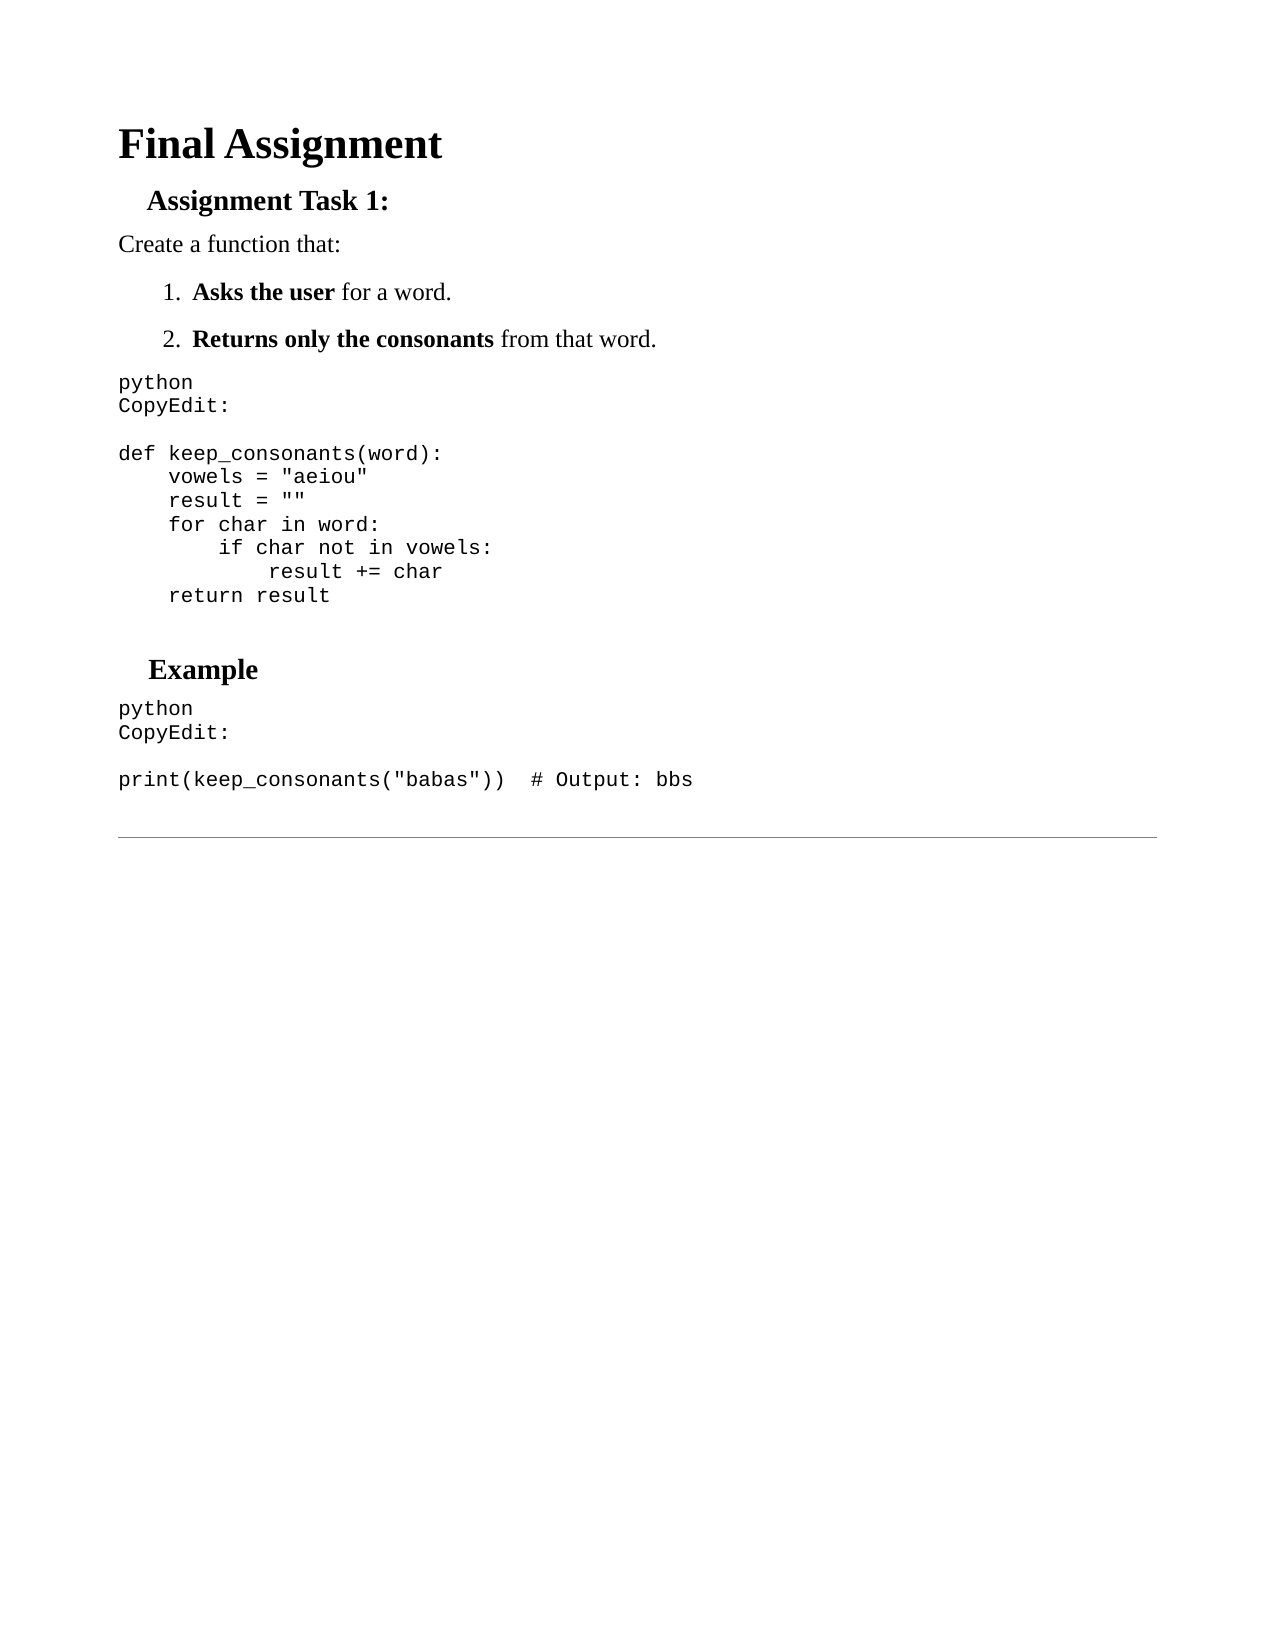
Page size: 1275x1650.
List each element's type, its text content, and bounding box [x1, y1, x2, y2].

text def keep_consonants(word): [118, 443, 1157, 466]
text for char in word: [118, 514, 1157, 537]
text CopyEdit: [118, 722, 1157, 746]
subtitle 🚀 Assignment Task 1: [118, 183, 1157, 217]
text result = "" [118, 490, 1157, 514]
list Asks the user for a word. [162, 277, 1157, 305]
list Returns only the consonants from that word. [162, 324, 1157, 353]
text return result [118, 585, 1157, 608]
text Create a function that: [118, 229, 1157, 258]
text python [118, 372, 1157, 396]
subtitle 🧪 Example [118, 652, 1157, 686]
text python [118, 698, 1157, 722]
text CopyEdit: [118, 396, 1157, 419]
text if char not in vowels: [118, 537, 1157, 561]
text result += char [118, 561, 1157, 585]
text vowels = "aeiou" [118, 466, 1157, 490]
text Final Assignment [118, 118, 1157, 168]
text print(keep_consonants("babas")) # Output: bbs [118, 769, 1157, 793]
